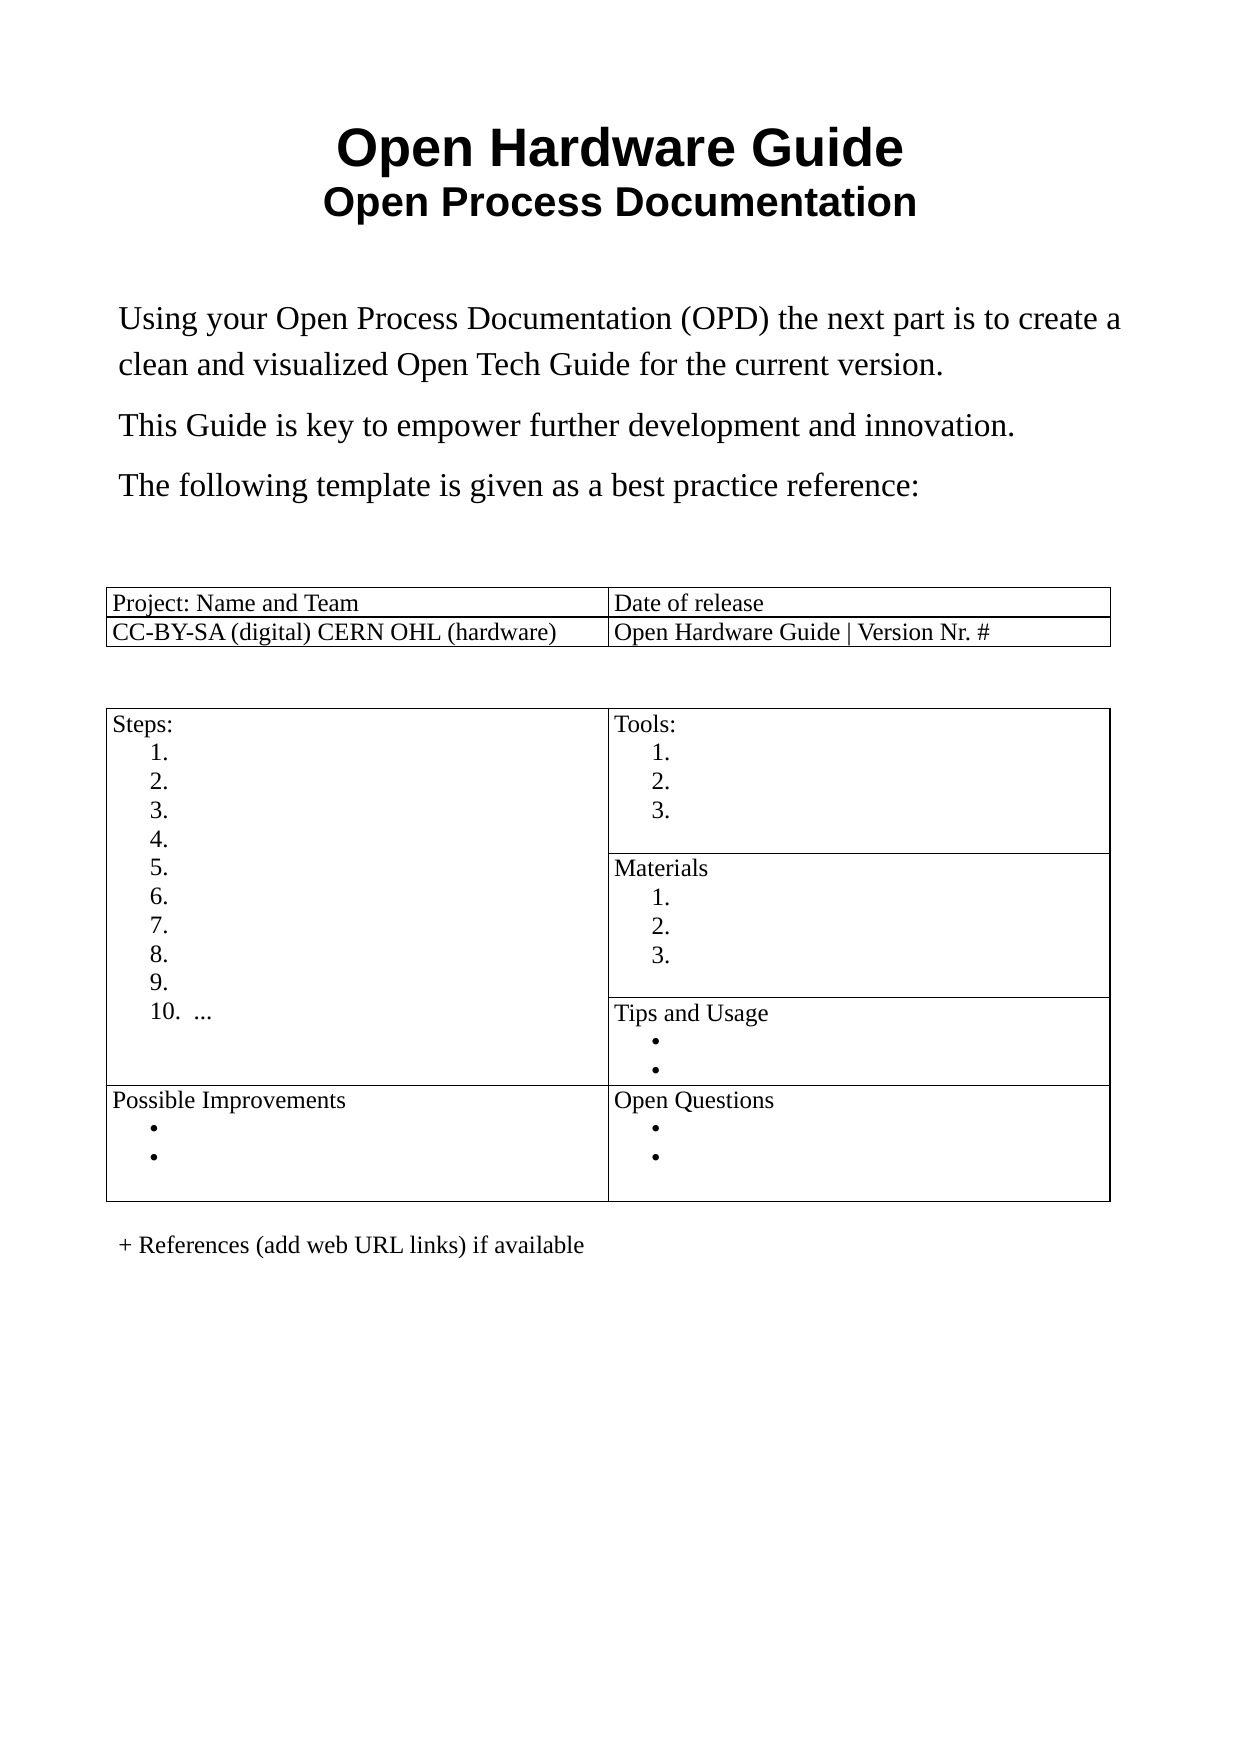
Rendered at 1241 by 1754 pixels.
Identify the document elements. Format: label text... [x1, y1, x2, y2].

table_cell Possible Improvements [107, 1086, 608, 1201]
title Open Hardware Guide Open Process Documentation [118, 115, 1122, 226]
table_header Tools: [1099, 709, 1109, 852]
table_cell Open Questions [609, 1086, 651, 1201]
table_cell Open Questions [1099, 1086, 1109, 1201]
table_cell Materials [1099, 854, 1109, 997]
table_header Steps: ... [107, 709, 608, 1084]
text The following template is given as a best practice reference: [118, 466, 1122, 504]
text This Guide is key to empower further development and innovation. [118, 405, 1122, 443]
table_cell Materials [609, 854, 651, 997]
text + References (add web URL links) if available [118, 1230, 1122, 1259]
table_header Tools: [609, 709, 651, 852]
table_header Date of release [1099, 588, 1110, 616]
table_cell Tips and Usage [609, 998, 651, 1084]
text Using your Open Process Documentation (OPD) the next part is to create a clean and visualized Open Tech Guide for the current version. [118, 298, 1122, 383]
table_cell Tips and Usage [1099, 998, 1109, 1084]
